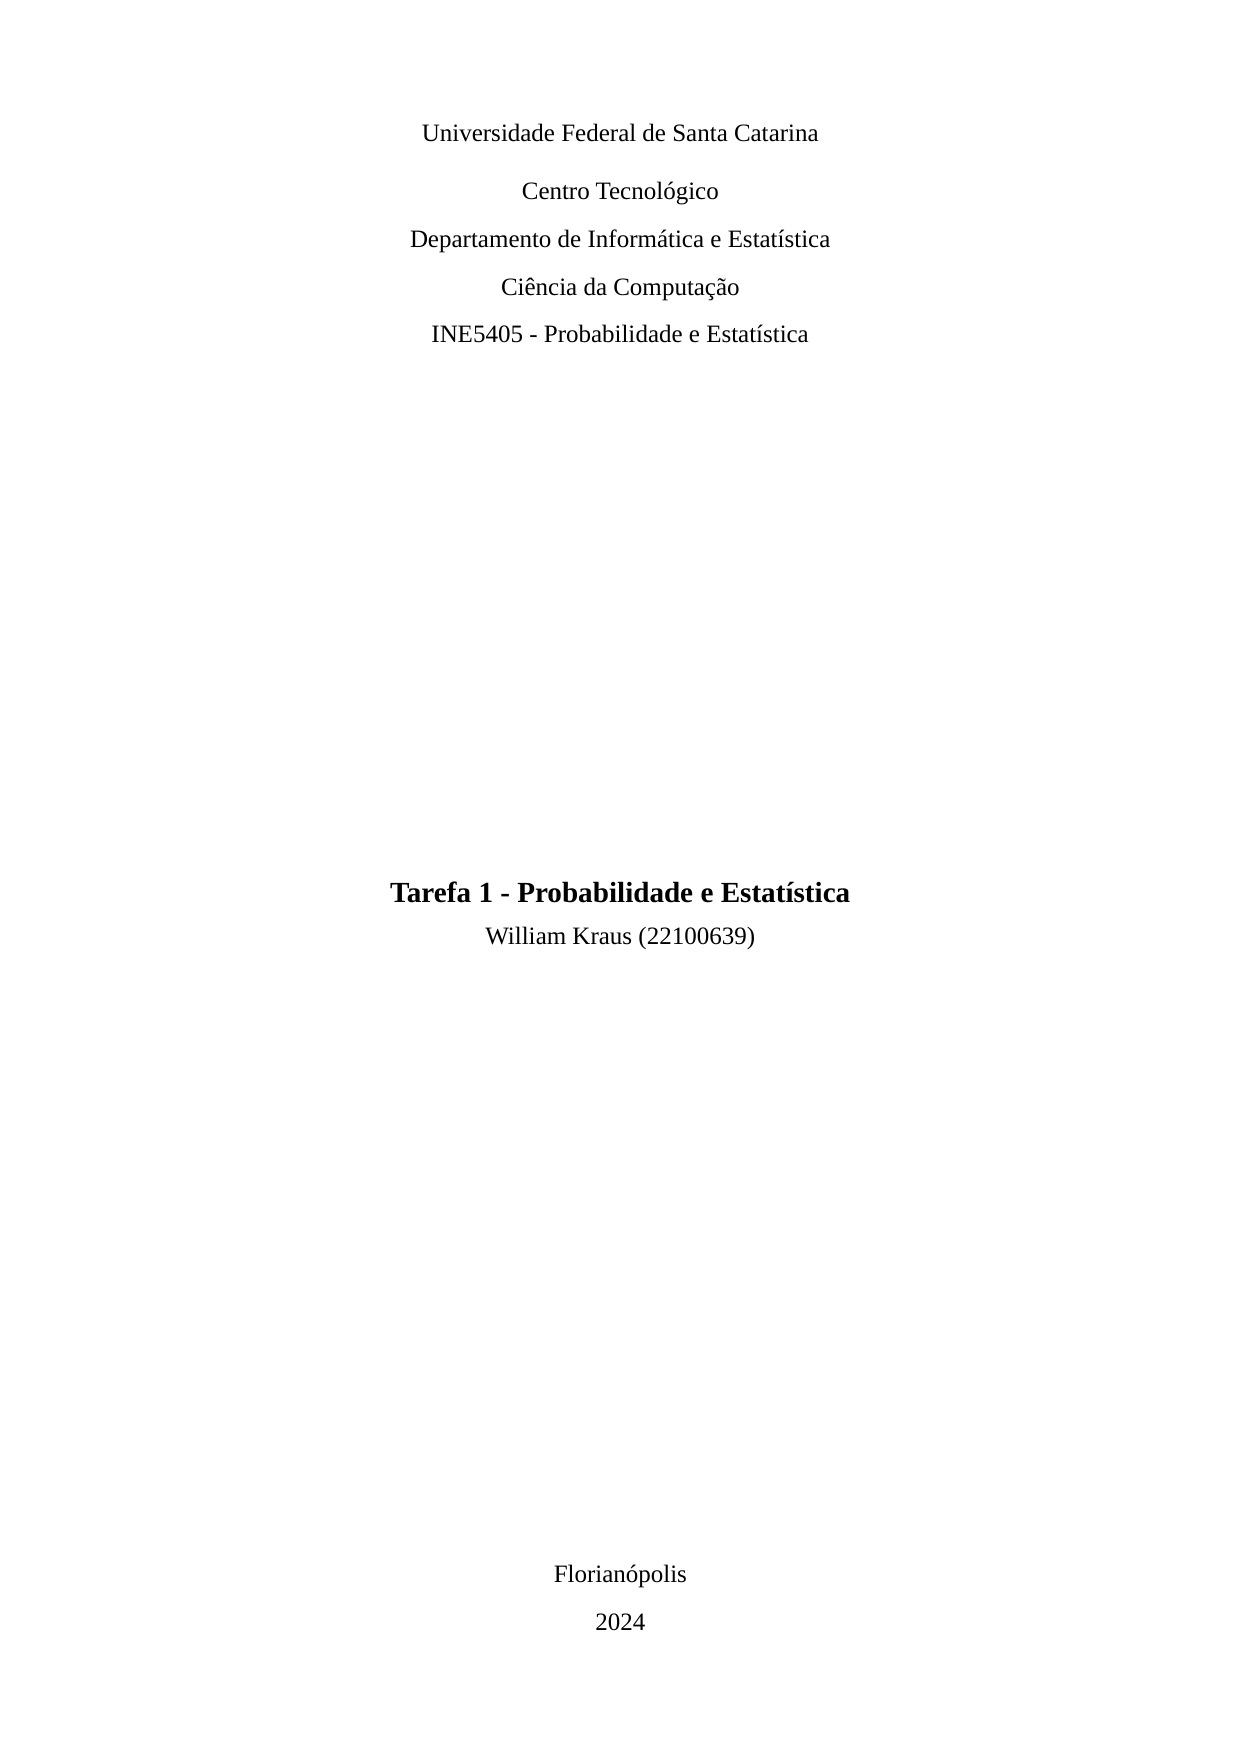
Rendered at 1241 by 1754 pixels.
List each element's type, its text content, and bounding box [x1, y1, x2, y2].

text Centro Tecnológico [118, 176, 1122, 205]
text Florianópolis [118, 1559, 1122, 1588]
text Ciência da Computação [118, 272, 1122, 300]
subtitle Tarefa 1 - Probabilidade e Estatística [118, 875, 1122, 909]
text 2024 [118, 1607, 1122, 1636]
text Universidade Federal de Santa Catarina [118, 118, 1122, 147]
text INE5405 - Probabilidade e Estatística [118, 319, 1122, 348]
text Departamento de Informática e Estatística [118, 224, 1122, 253]
text William Kraus (22100639) [118, 921, 1122, 950]
